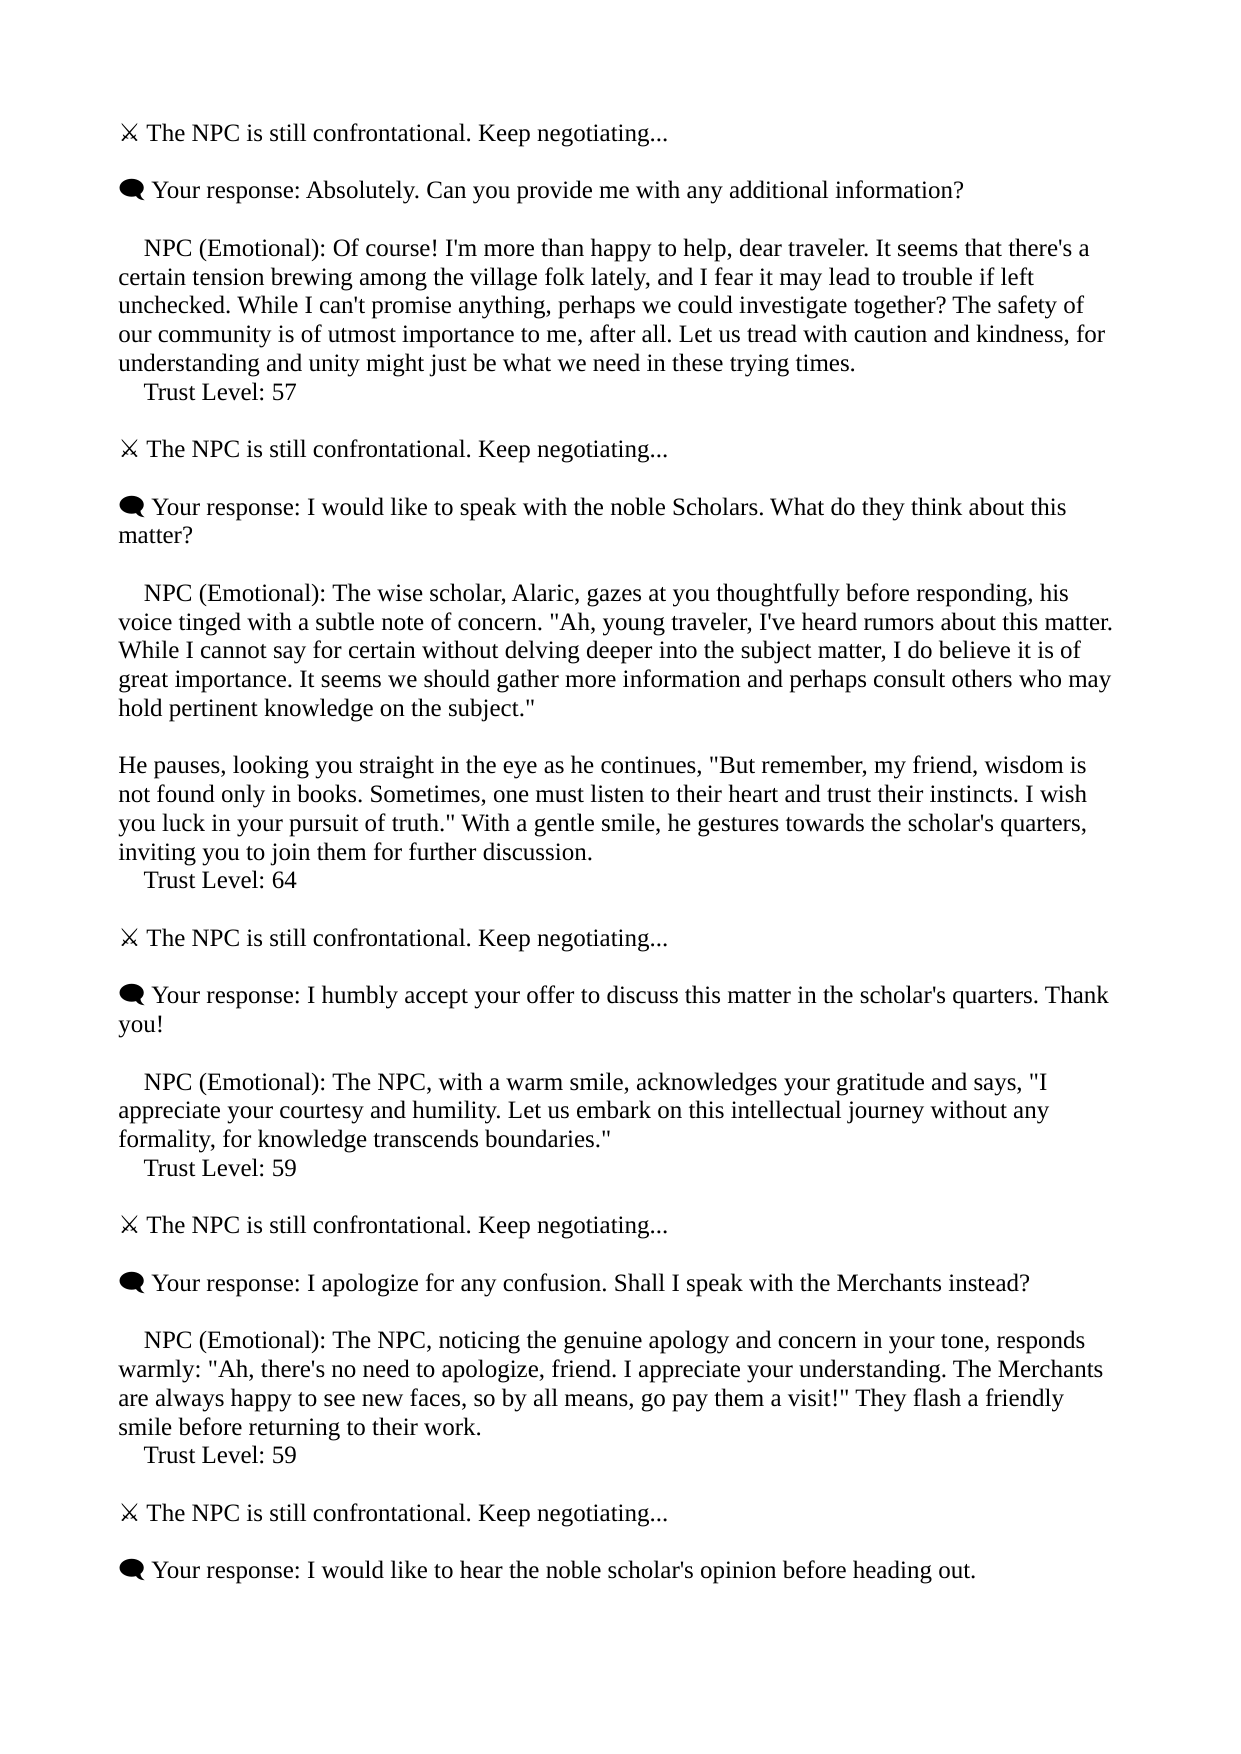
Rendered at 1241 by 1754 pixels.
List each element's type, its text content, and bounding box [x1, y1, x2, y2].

text ⚔️ The NPC is still confrontational. Keep negotiating... [118, 1498, 1122, 1527]
text ⚔️ The NPC is still confrontational. Keep negotiating... [118, 434, 1122, 463]
text 🗨️ Your response: I would like to speak with the noble Scholars. What do they think about this matter? [118, 492, 1122, 549]
text 🔥 NPC (Emotional): The NPC, noticing the genuine apology and concern in your tone, responds warmly: "Ah, there's no need to apologize, friend. I appreciate your understanding. The Merchants are always happy to see new faces, so by all means, go pay them a visit!" They flash a friendly smile before returning to their work. [118, 1326, 1122, 1441]
text 💙 Trust Level: 57 [118, 377, 1122, 406]
text 💙 Trust Level: 59 [118, 1441, 1122, 1469]
text 🔥 NPC (Emotional): The wise scholar, Alaric, gazes at you thoughtfully before responding, his voice tinged with a subtle note of concern. "Ah, young traveler, I've heard rumors about this matter. While I cannot say for certain without delving deeper into the subject matter, I do believe it is of great importance. It seems we should gather more information and perhaps consult others who may hold pertinent knowledge on the subject." [118, 578, 1122, 722]
text ⚔️ The NPC is still confrontational. Keep negotiating... [118, 118, 1122, 147]
text 🗨️ Your response: I apologize for any confusion. Shall I speak with the Merchants instead? [118, 1268, 1122, 1297]
text 💙 Trust Level: 64 [118, 866, 1122, 894]
text 🗨️ Your response: I humbly accept your offer to discuss this matter in the scholar's quarters. Thank you! [118, 981, 1122, 1038]
text 🗨️ Your response: I would like to hear the noble scholar's opinion before heading out. [118, 1556, 1122, 1584]
text 💙 Trust Level: 59 [118, 1153, 1122, 1182]
text ⚔️ The NPC is still confrontational. Keep negotiating... [118, 923, 1122, 952]
text He pauses, looking you straight in the eye as he continues, "But remember, my friend, wisdom is not found only in books. Sometimes, one must listen to their heart and trust their instincts. I wish you luck in your pursuit of truth." With a gentle smile, he gestures towards the scholar's quarters, inviting you to join them for further discussion. [118, 751, 1122, 866]
text ⚔️ The NPC is still confrontational. Keep negotiating... [118, 1211, 1122, 1239]
text 🔥 NPC (Emotional): The NPC, with a warm smile, acknowledges your gratitude and says, "I appreciate your courtesy and humility. Let us embark on this intellectual journey without any formality, for knowledge transcends boundaries." [118, 1067, 1122, 1153]
text 🗨️ Your response: Absolutely. Can you provide me with any additional information? [118, 176, 1122, 204]
text 🔥 NPC (Emotional): Of course! I'm more than happy to help, dear traveler. It seems that there's a certain tension brewing among the village folk lately, and I fear it may lead to trouble if left unchecked. While I can't promise anything, perhaps we could investigate together? The safety of our community is of utmost importance to me, after all. Let us tread with caution and kindness, for understanding and unity might just be what we need in these trying times. [118, 233, 1122, 377]
